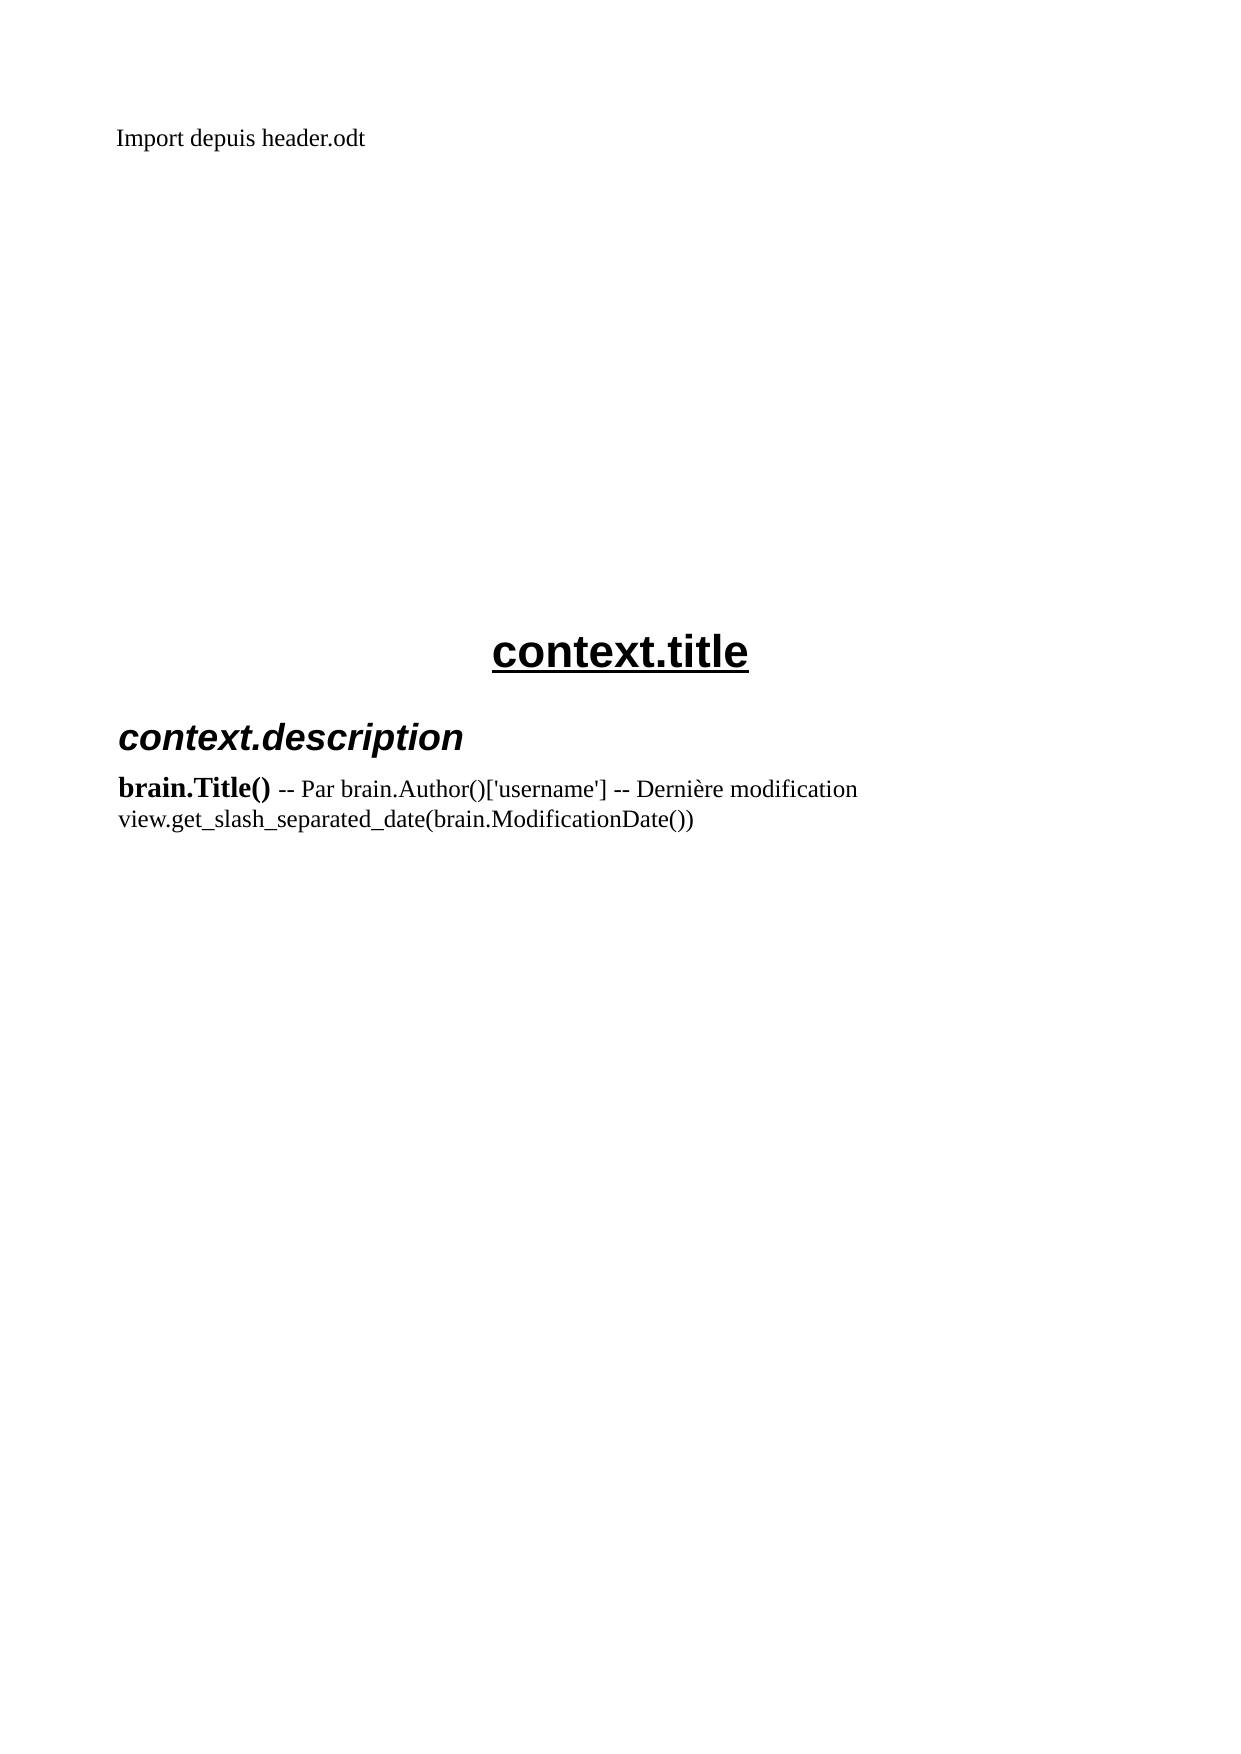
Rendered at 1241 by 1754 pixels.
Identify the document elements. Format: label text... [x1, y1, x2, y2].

text brain.Title() -- Par brain.Author()['username'] -- Dernière modification view.get_slash_separated_date(brain.ModificationDate()) [118, 770, 1122, 833]
text Import depuis header.odt [116, 123, 504, 152]
subtitle context.description [118, 715, 1122, 758]
subtitle context.title [118, 624, 1122, 677]
